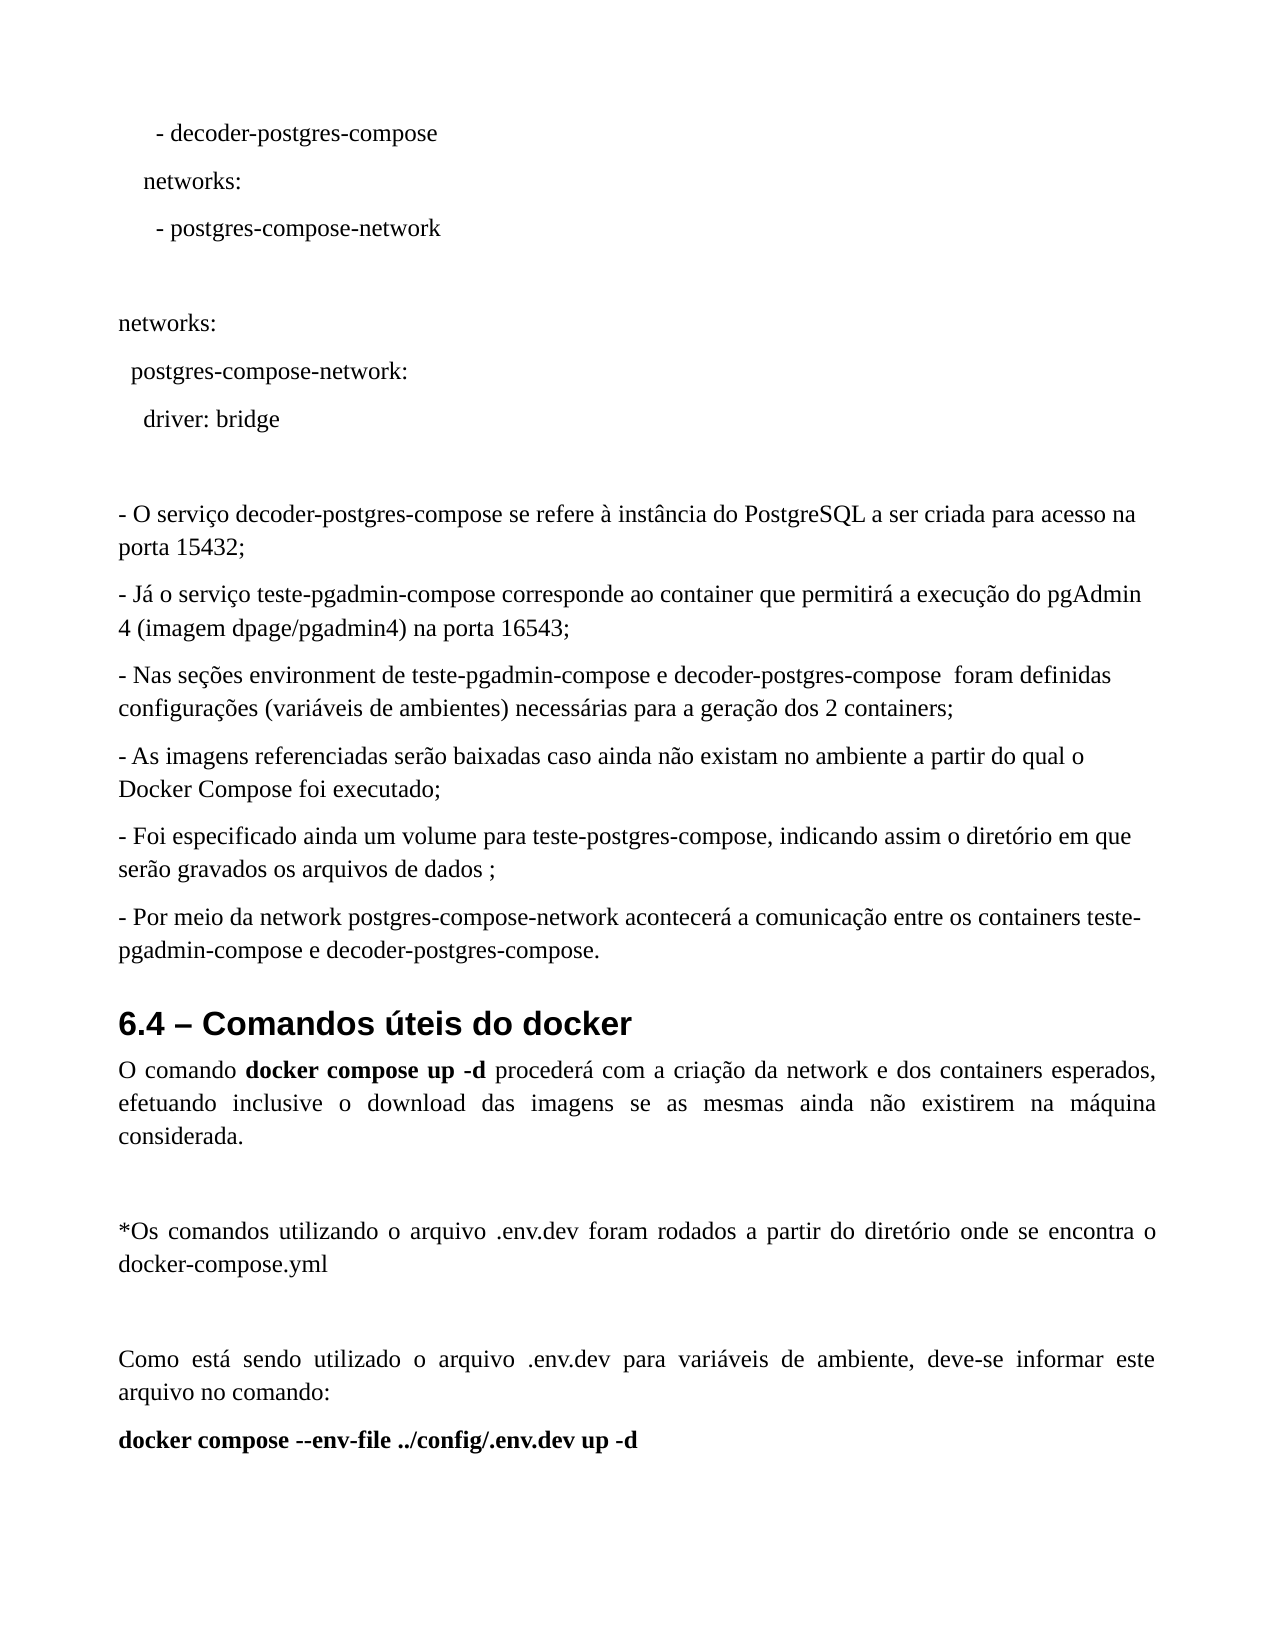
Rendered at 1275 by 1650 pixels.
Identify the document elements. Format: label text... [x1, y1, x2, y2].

text - postgres-compose-network [118, 213, 1157, 242]
text Como está sendo utilizado o arquivo .env.dev para variáveis de ambiente, deve-se informar este arquivo no comando: [118, 1344, 1157, 1406]
text - Nas seções environment de teste-pgadmin-compose e decoder-postgres-compose foram definidas configurações (variáveis de ambientes) necessárias para a geração dos 2 containers; [118, 660, 1157, 722]
text - Por meio da network postgres-compose-network acontecerá a comunicação entre os containers teste-pgadmin-compose e decoder-postgres-compose. [118, 902, 1157, 964]
text *Os comandos utilizando o arquivo .env.dev foram rodados a partir do diretório onde se encontra o docker-compose.yml [118, 1216, 1157, 1278]
text networks: [118, 308, 1157, 337]
text - Foi especificado ainda um volume para teste-postgres-compose, indicando assim o diretório em que serão gravados os arquivos de dados ; [118, 821, 1157, 883]
text - decoder-postgres-compose [118, 118, 1157, 147]
text driver: bridge [118, 404, 1157, 432]
text docker compose --env-file ../config/.env.dev up -d [118, 1425, 1157, 1453]
text networks: [118, 166, 1157, 194]
text postgres-compose-network: [118, 356, 1157, 385]
text O comando docker compose up -d procederá com a criação da network e dos containers esperados, efetuando inclusive o download das imagens se as mesmas ainda não existirem na máquina considerada. [118, 1055, 1157, 1149]
text - O serviço decoder-postgres-compose se refere à instância do PostgreSQL a ser criada para acesso na porta 15432; [118, 499, 1157, 561]
text - Já o serviço teste-pgadmin-compose corresponde ao container que permitirá a execução do pgAdmin 4 (imagem dpage/pgadmin4) na porta 16543; [118, 579, 1157, 641]
subtitle 6.4 – Comandos úteis do docker [118, 1003, 1157, 1042]
text - As imagens referenciadas serão baixadas caso ainda não existam no ambiente a partir do qual o Docker Compose foi executado; [118, 741, 1157, 803]
